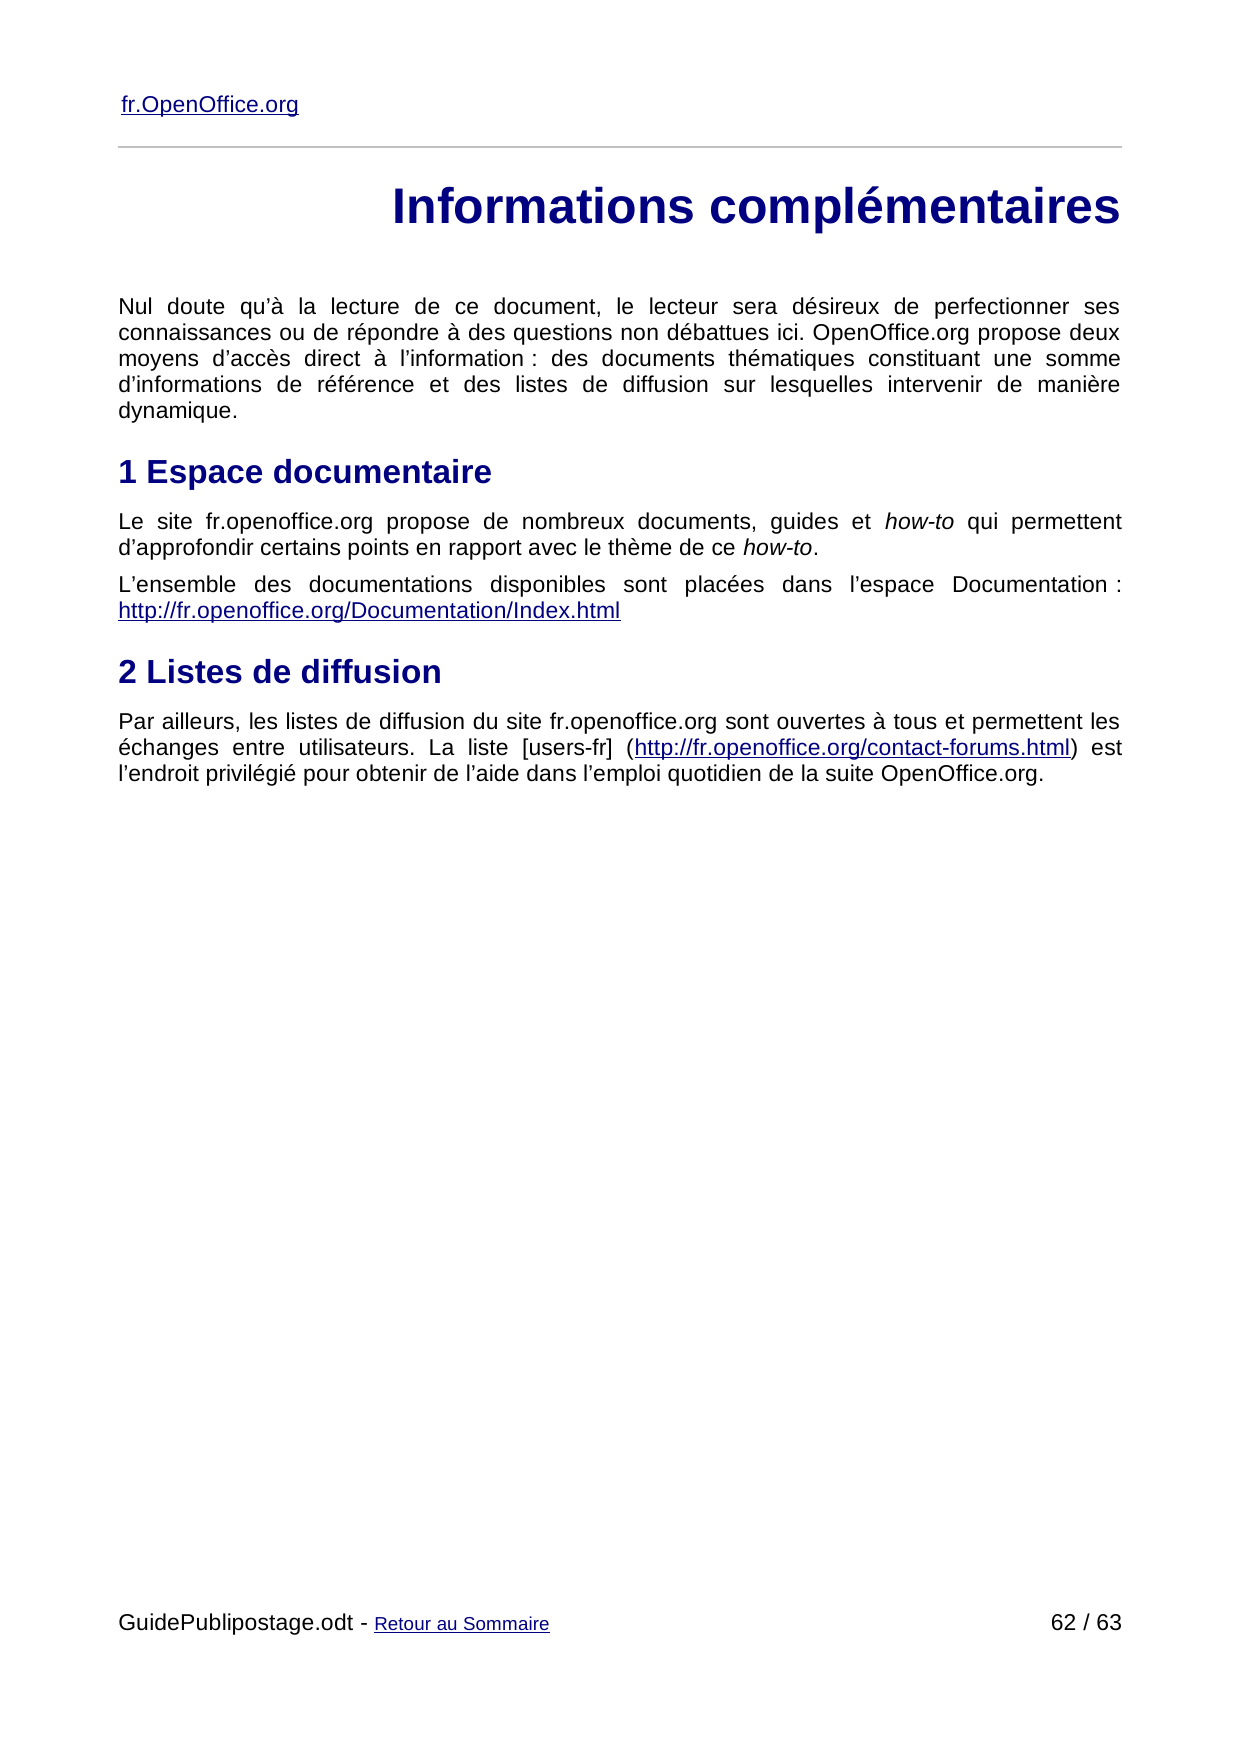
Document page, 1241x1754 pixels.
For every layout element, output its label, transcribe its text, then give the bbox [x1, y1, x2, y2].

text Le site fr.openoffice.org propose de nombreux documents, guides et how-to qui permettent d’approfondir certains points en rapport avec le thème de ce how-to. [118, 508, 1122, 560]
subtitle Espace documentaire [118, 453, 1122, 490]
text Par ailleurs, les listes de diffusion du site fr.openoffice.org sont ouvertes à tous et permettent les échanges entre utilisateurs. La liste [users-fr] (http://fr.openoffice.org/contact-forums.html) est l’endroit privilégié pour obtenir de l’aide dans l’emploi quotidien de la suite OpenOffice.org. [118, 709, 1122, 787]
subtitle Informations complémentaires [118, 178, 1122, 234]
text L’ensemble des documentations disponibles sont placées dans l’espace Documentation : http://fr.openoffice.org/Documentation/Index.html [118, 572, 1122, 624]
text Nul doute qu’à la lecture de ce document, le lecteur sera désireux de perfectionner ses connaissances ou de répondre à des questions non débattues ici. OpenOffice.org propose deux moyens d’accès direct à l’information : des documents thématiques constituant une somme d’informations de référence et des listes de diffusion sur lesquelles intervenir de manière dynamique. [118, 293, 1122, 423]
subtitle Listes de diffusion [118, 653, 1122, 691]
